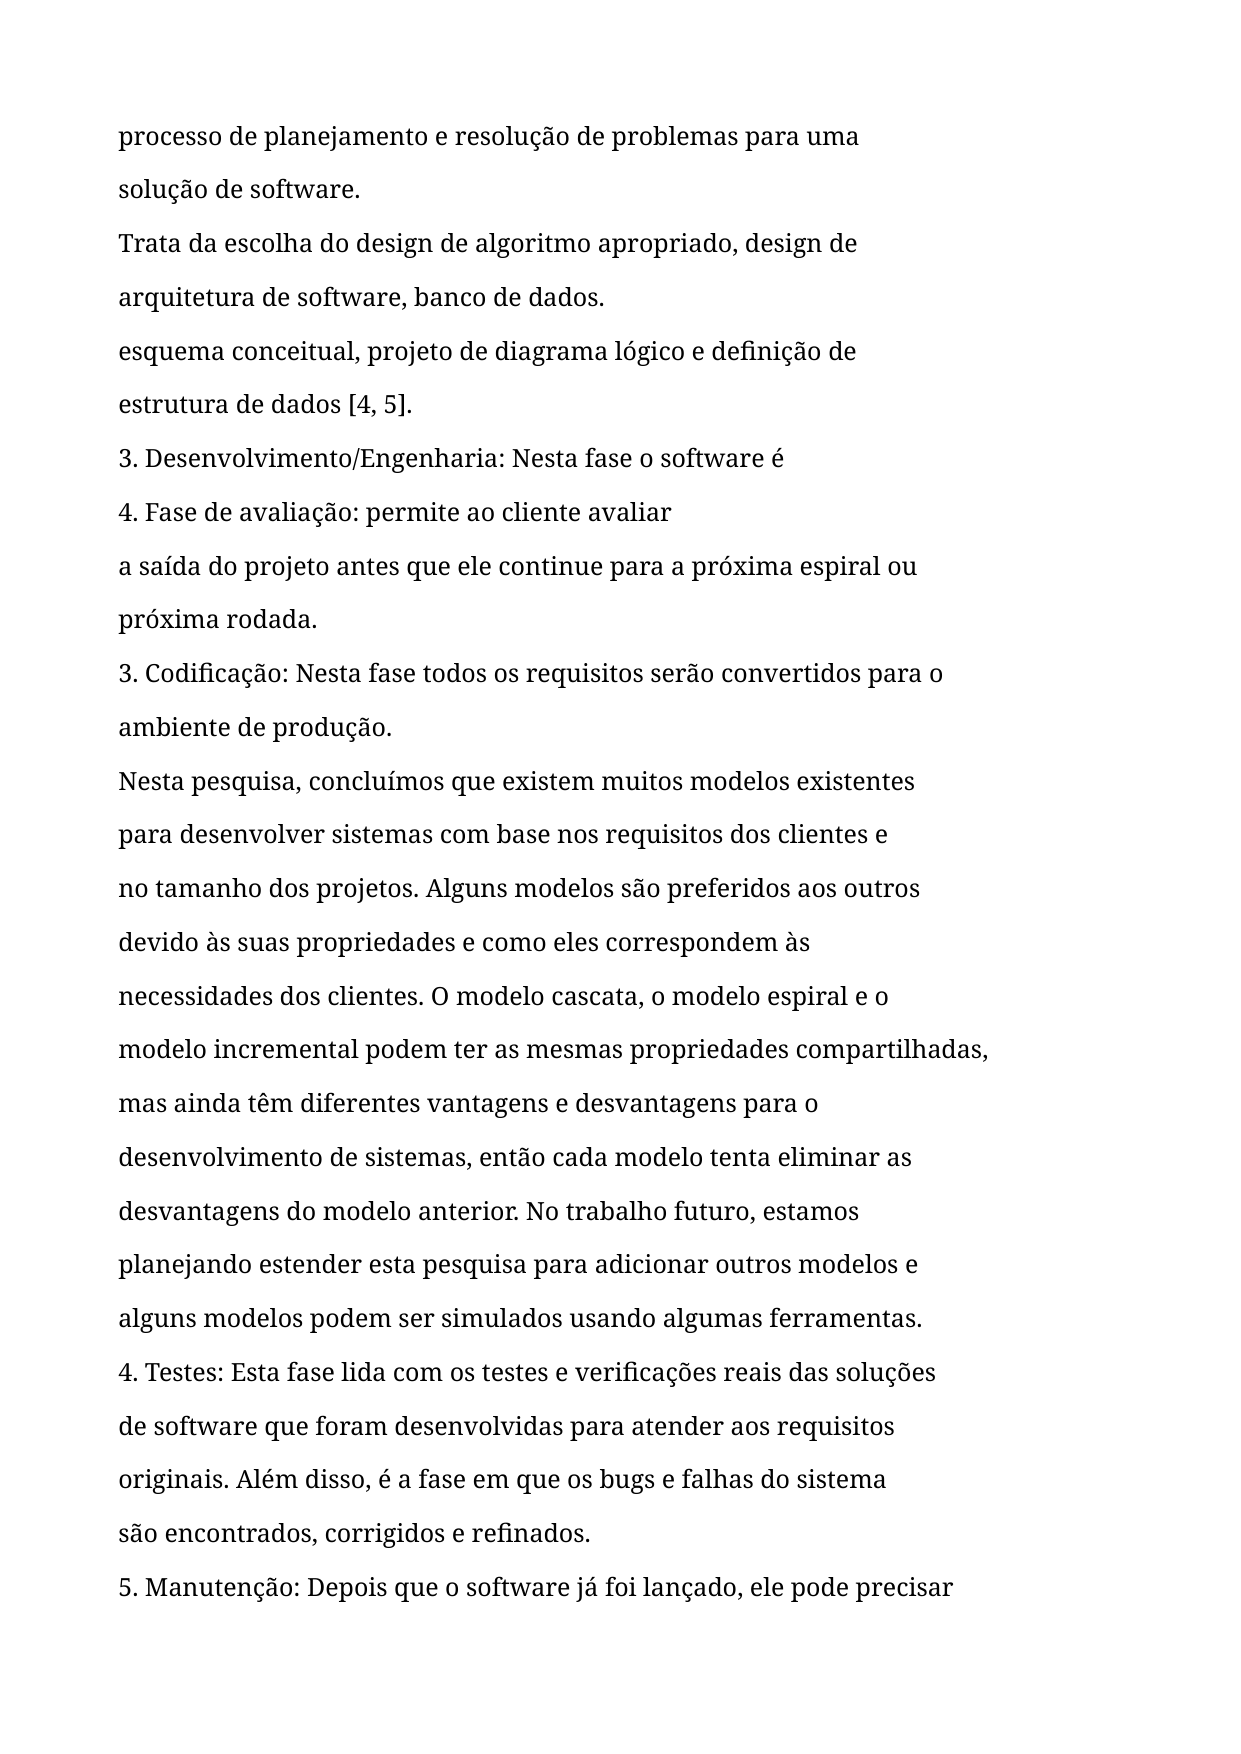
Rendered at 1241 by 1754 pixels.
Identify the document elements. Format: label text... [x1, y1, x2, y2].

text planejando estender esta pesquisa para adicionar outros modelos e [118, 1247, 1122, 1281]
text a saída do projeto antes que ele continue para a próxima espiral ou [118, 548, 1122, 582]
text desvantagens do modelo anterior. No trabalho futuro, estamos [118, 1193, 1122, 1227]
text originais. Além disso, é a fase em que os bugs e falhas do sistema [118, 1462, 1122, 1496]
text processo de planejamento e resolução de problemas para uma [118, 118, 1122, 152]
text Nesta pesquisa, concluímos que existem muitos modelos existentes [118, 763, 1122, 797]
text 5. Manutenção: Depois que o software já foi lançado, ele pode precisar [118, 1569, 1122, 1603]
text no tamanho dos projetos. Alguns modelos são preferidos aos outros [118, 871, 1122, 905]
text 4. Testes: Esta fase lida com os testes e verificações reais das soluções [118, 1354, 1122, 1388]
text desenvolvimento de sistemas, então cada modelo tenta eliminar as [118, 1139, 1122, 1173]
text ambiente de produção. [118, 709, 1122, 743]
text Trata da escolha do design de algoritmo apropriado, design de [118, 226, 1122, 260]
text solução de software. [118, 172, 1122, 206]
text 3. Desenvolvimento/Engenharia: Nesta fase o software é [118, 441, 1122, 475]
text 4. Fase de avaliação: permite ao cliente avaliar [118, 494, 1122, 528]
text são encontrados, corrigidos e refinados. [118, 1516, 1122, 1550]
text alguns modelos podem ser simulados usando algumas ferramentas. [118, 1301, 1122, 1335]
text para desenvolver sistemas com base nos requisitos dos clientes e [118, 817, 1122, 851]
text devido às suas propriedades e como eles correspondem às [118, 924, 1122, 958]
text esquema conceitual, projeto de diagrama lógico e definição de [118, 333, 1122, 367]
text mas ainda têm diferentes vantagens e desvantagens para o [118, 1086, 1122, 1120]
text modelo incremental podem ter as mesmas propriedades compartilhadas, [118, 1032, 1122, 1066]
text estrutura de dados [4, 5]. [118, 387, 1122, 421]
text necessidades dos clientes. O modelo cascata, o modelo espiral e o [118, 978, 1122, 1012]
text próxima rodada. [118, 602, 1122, 636]
text 3. Codificação: Nesta fase todos os requisitos serão convertidos para o [118, 656, 1122, 690]
text arquitetura de software, banco de dados. [118, 279, 1122, 313]
text de software que foram desenvolvidas para atender aos requisitos [118, 1408, 1122, 1442]
